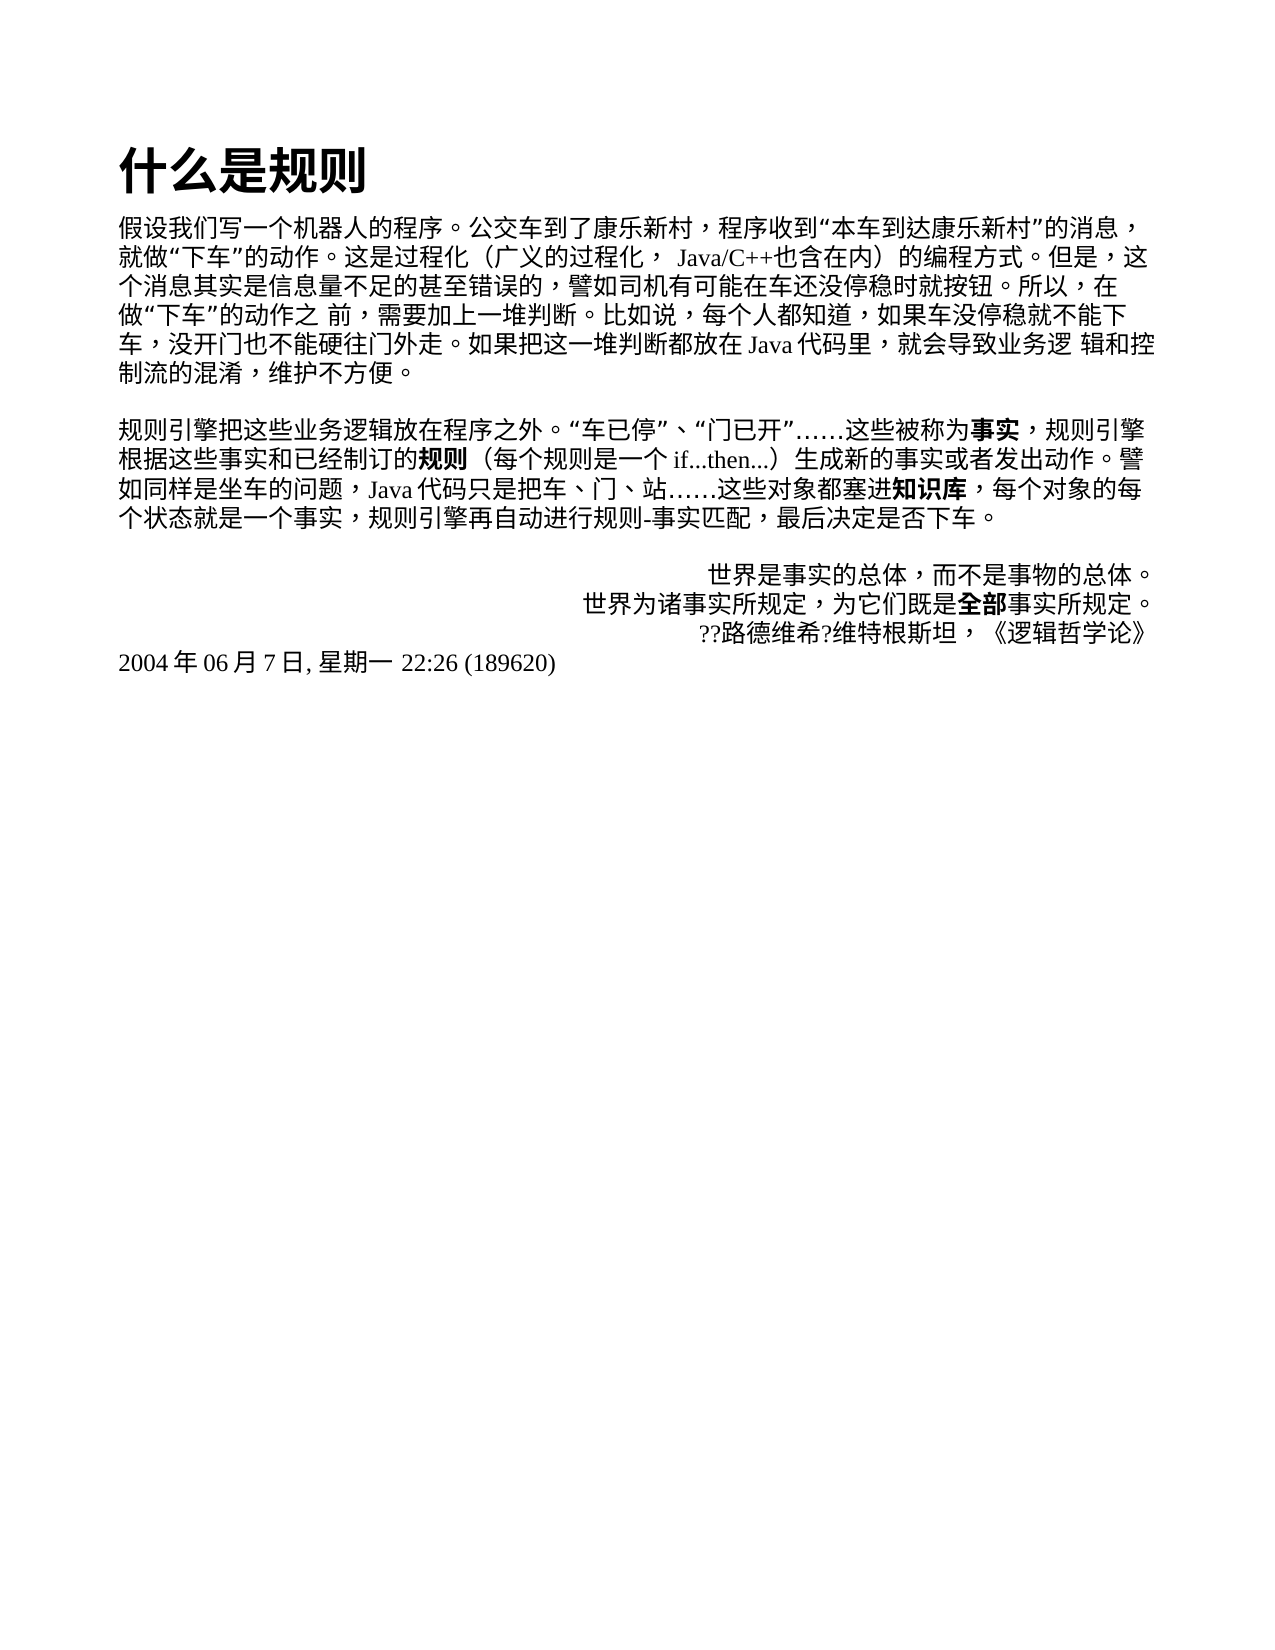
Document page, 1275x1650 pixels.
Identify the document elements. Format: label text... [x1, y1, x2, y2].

text 世界为诸事实所规定，为它们既是全部事实所规定。 [118, 590, 1157, 619]
subtitle 什么是规则 [118, 143, 1157, 201]
text 世界是事实的总体，而不是事物的总体。 [118, 561, 1157, 590]
text 规则引擎把这些业务逻辑放在程序之外。“车已停”、“门已开”……这些被称为事实，规则引擎根据这些事实和已经制订的规则（每个规则是一个if...then...）生成新的事实或者发出动作。譬如同样是坐车的问题，Java代码只是把车、门、站……这些对象都塞进知识库，每个对象的每个状态就是一个事实，规则引擎再自动进行规则-事实匹配，最后决定是否下车。 [118, 417, 1157, 533]
text 假设我们写一个机器人的程序。公交车到了康乐新村，程序收到“本车到达康乐新村”的消息，就做“下车”的动作。这是过程化（广义的过程化， Java/C++也含在内）的编程方式。但是，这个消息其实是信息量不足的甚至错误的，譬如司机有可能在车还没停稳时就按钮。所以，在做“下车”的动作之 前，需要加上一堆判断。比如说，每个人都知道，如果车没停稳就不能下车，没开门也不能硬往门外走。如果把这一堆判断都放在Java代码里，就会导致业务逻 辑和控制流的混淆，维护不方便。 [118, 214, 1157, 389]
text ??路德维希?维特根斯坦，《逻辑哲学论》 [118, 619, 1157, 648]
text 2004年06月7日, 星期一 22:26 (189620) [118, 648, 1157, 678]
